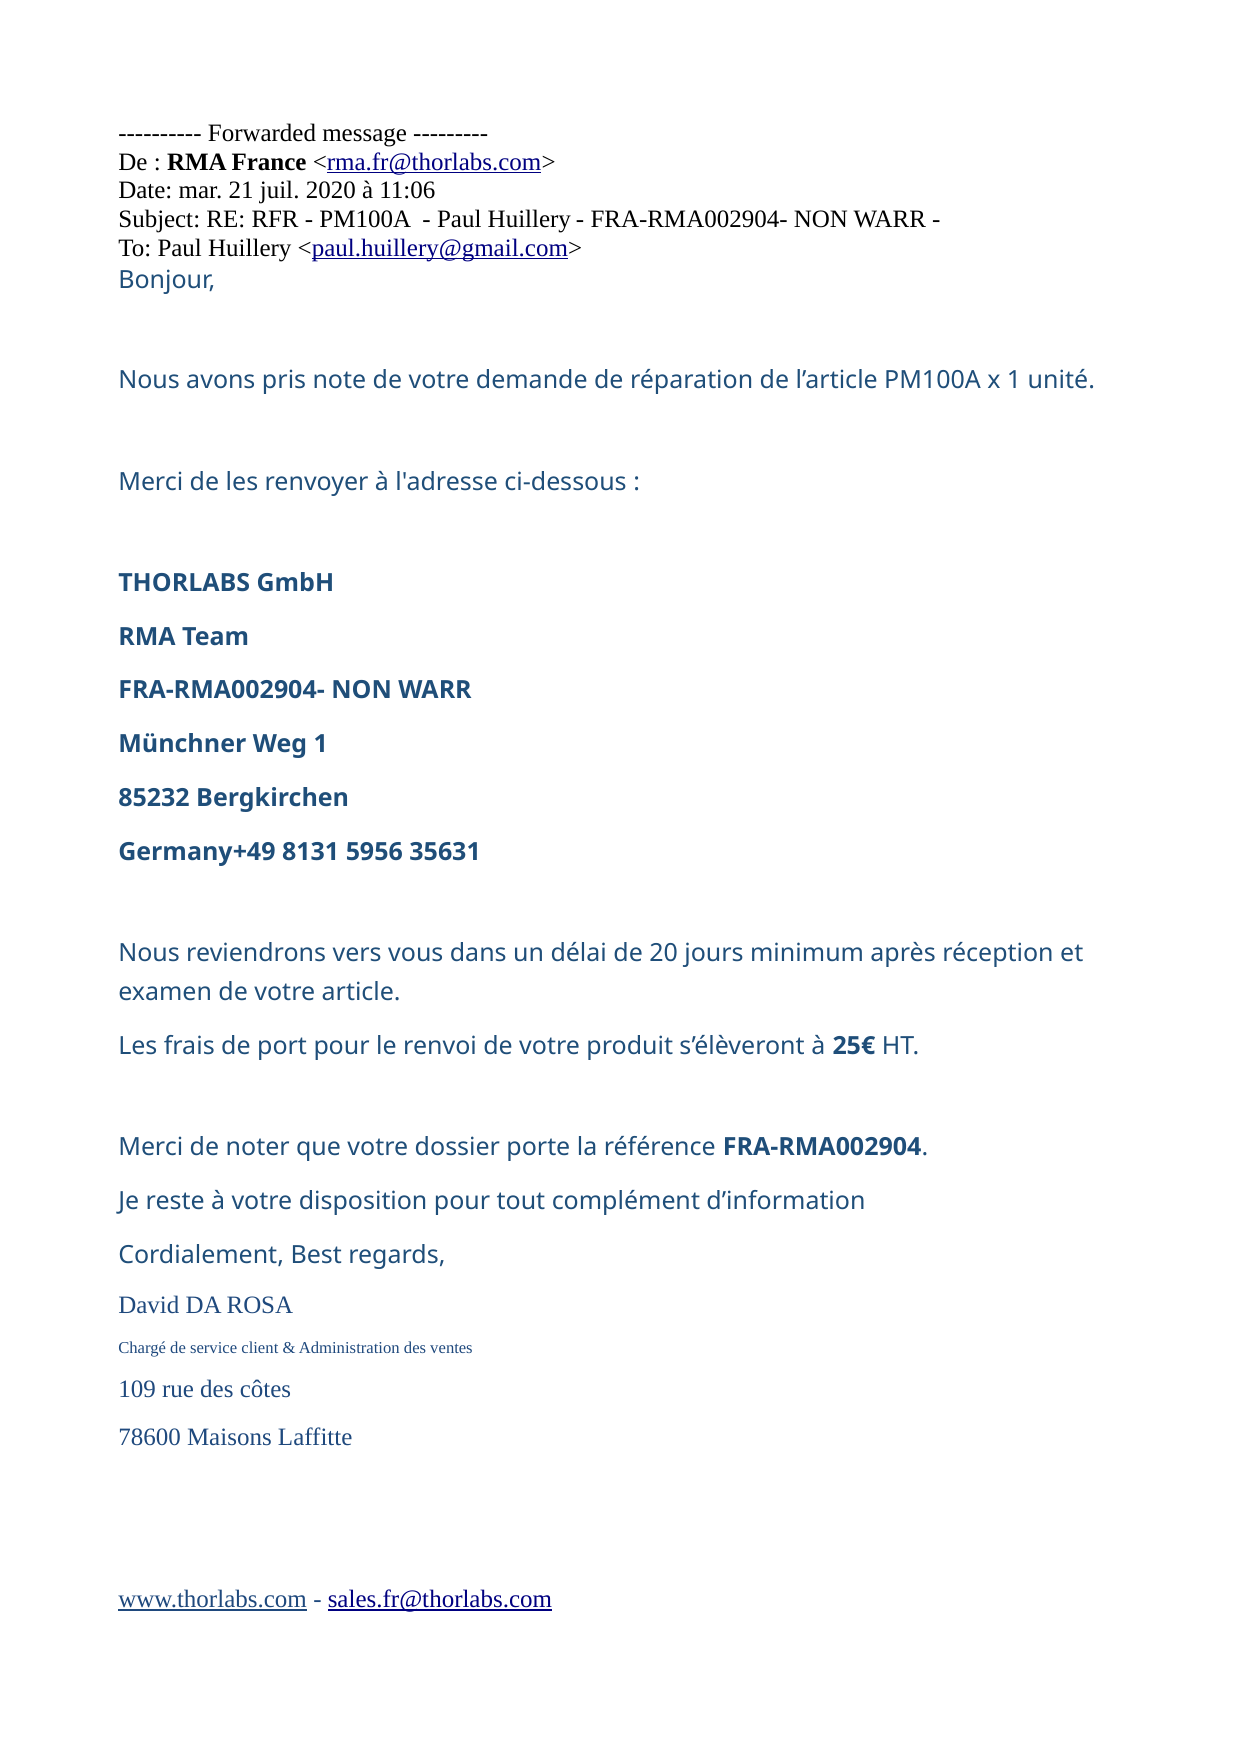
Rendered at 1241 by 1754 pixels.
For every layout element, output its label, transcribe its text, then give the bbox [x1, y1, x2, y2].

text Merci de les renvoyer à l'adresse ci-dessous : [118, 463, 1122, 497]
text Merci de noter que votre dossier porte la référence FRA-RMA002904. [118, 1129, 1122, 1163]
text Bonjour, [118, 262, 1122, 296]
text Nous avons pris note de votre demande de réparation de l’article PM100A x 1 unité. [118, 362, 1122, 396]
text Nous reviendrons vers vous dans un délai de 20 jours minimum après réception et examen de votre article. [118, 935, 1122, 1008]
text Je reste à votre disposition pour tout complément d’information [118, 1183, 1122, 1217]
text David DA ROSA [118, 1290, 1122, 1319]
text RMA Team [118, 618, 1122, 652]
text Cordialement, Best regards, [118, 1236, 1122, 1271]
text 85232 Bergkirchen [118, 779, 1122, 814]
text Germany+49 8131 5956 35631 [118, 833, 1122, 867]
text Münchner Weg 1 [118, 726, 1122, 760]
text 78600 Maisons Laffitte [118, 1422, 1122, 1451]
text Chargé de service client & Administration des ventes [118, 1338, 1122, 1357]
text THORLABS GmbH [118, 564, 1122, 599]
text Les frais de port pour le renvoi de votre produit s’élèveront à 25€ HT. [118, 1028, 1122, 1062]
text FRA-RMA002904- NON WARR [118, 672, 1122, 706]
text www.thorlabs.com - sales.fr@thorlabs.com [118, 1584, 1122, 1613]
text ---------- Forwarded message --------- De : RMA France <rma.fr@thorlabs.com> Date: mar. 21 juil. 2020 à 11:06 Subject: RE: RFR - PM100A - Paul Huillery - FRA-RMA002904- NON WARR - To: Paul Huillery <paul.huillery@gmail.com> [118, 118, 1122, 262]
text 109 rue des côtes [118, 1374, 1122, 1403]
